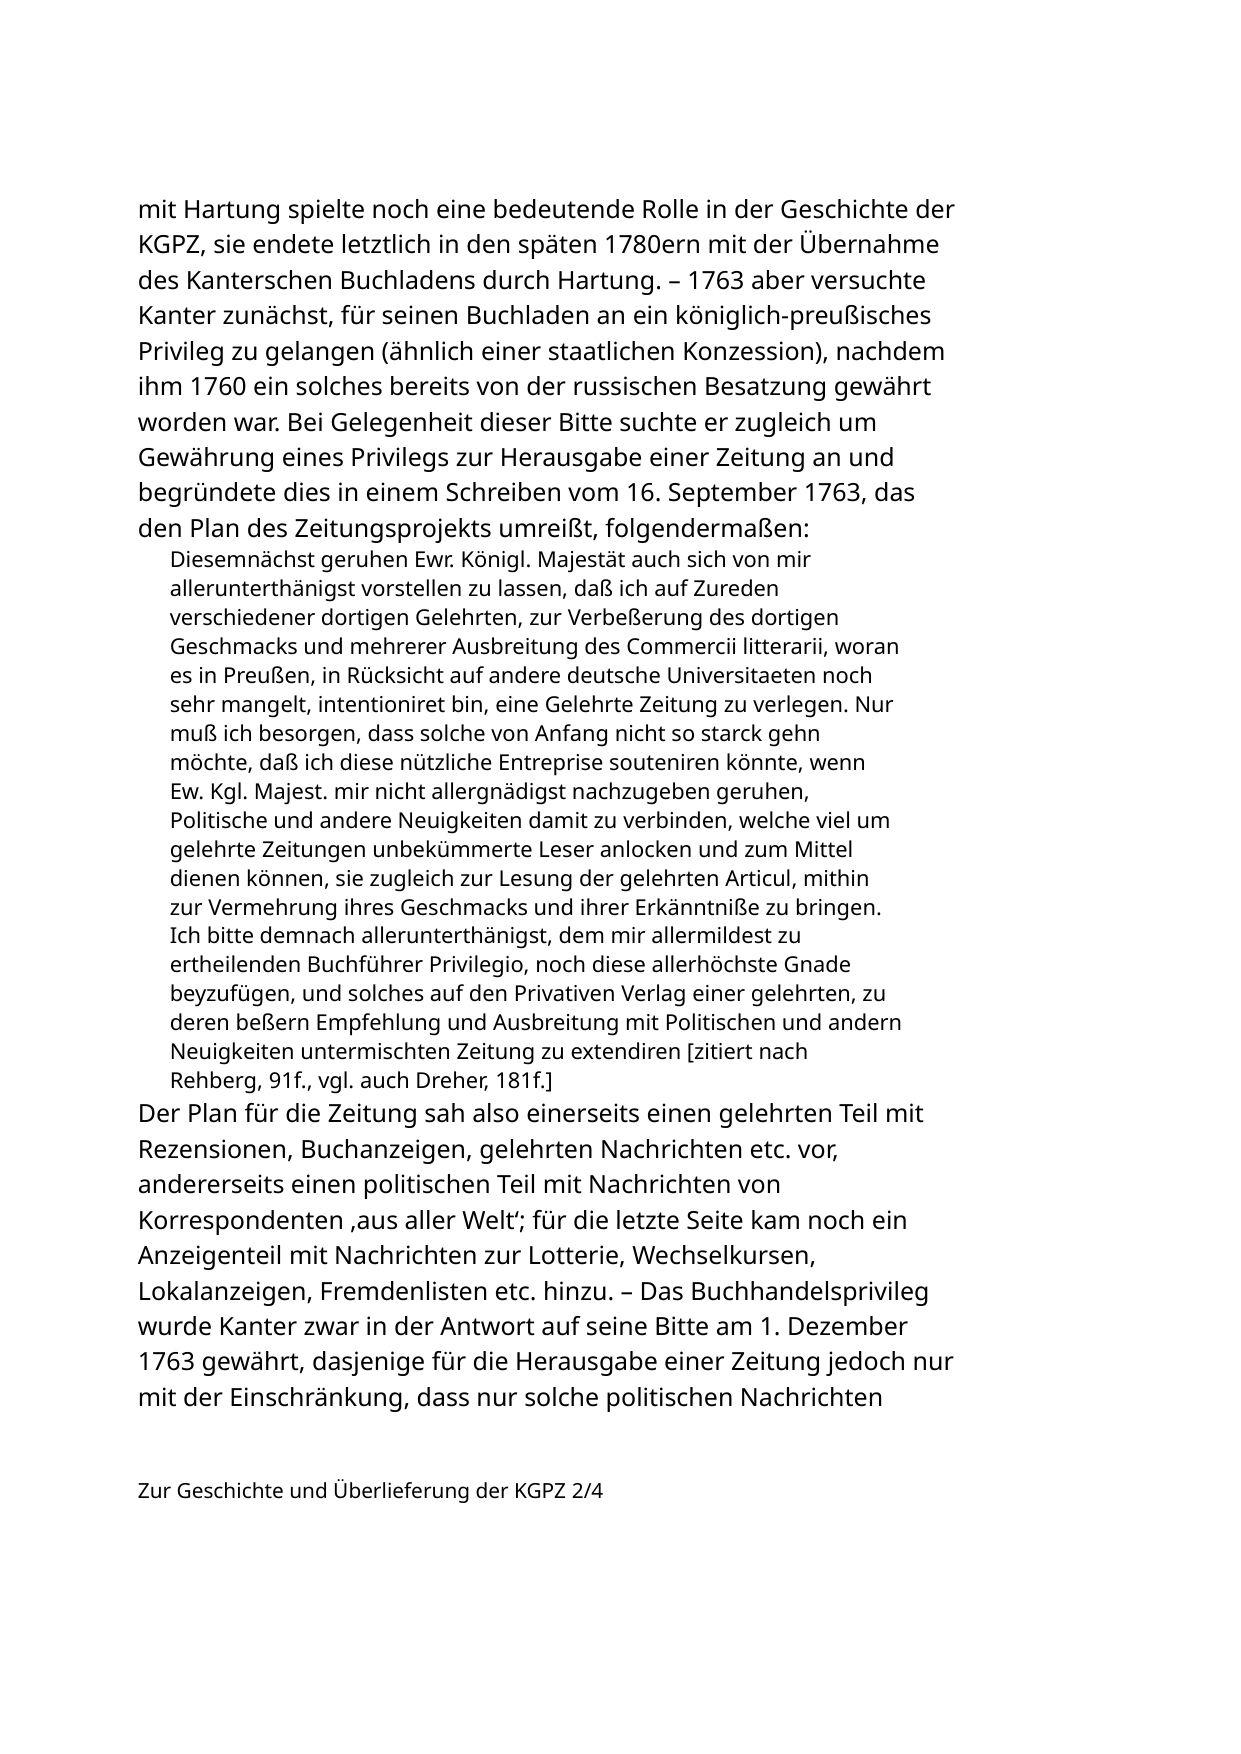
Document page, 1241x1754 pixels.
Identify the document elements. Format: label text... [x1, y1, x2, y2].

text Der Plan für die Zeitung sah also einerseits einen gelehrten Teil mit Rezensionen, Buchanzeigen, gelehrten Nachrichten etc. vor, andererseits einen politischen Teil mit Nachrichten von Korrespondenten ‚aus aller Welt‘; für die letzte Seite kam noch ein Anzeigenteil mit Nachrichten zur Lotterie, Wechselkursen, Lokalanzeigen, Fremdenlisten etc. hinzu. – Das Buchhandelsprivileg wurde Kanter zwar in der Antwort auf seine Bitte am 1. Dezember 1763 gewährt, dasjenige für die Herausgabe einer Zeitung jedoch nur mit der Einschränkung, dass nur solche politischen Nachrichten [138, 1094, 964, 1413]
text Diesemnächst geruhen Ewr. Königl. Majestät auch sich von mir allerunterthänigst vorstellen zu lassen, daß ich auf Zureden verschiedener dortigen Gelehrten, zur Verbeßerung des dortigen Geschmacks und mehrerer Ausbreitung des Commercii litterarii, woran es in Preußen, in Rücksicht auf andere deutsche Universitaeten noch sehr mangelt, intentioniret bin, eine Gelehrte Zeitung zu verlegen. Nur muß ich besorgen, dass solche von Anfang nicht so starck gehn möchte, daß ich diese nützliche Entreprise souteniren könnte, wenn Ew. Kgl. Majest. mir nicht allergnädigst nachzugeben geruhen, Politische und andere Neuigkeiten damit zu verbinden, welche viel um gelehrte Zeitungen unbekümmerte Leser anlocken und zum Mittel dienen können, sie zugleich zur Lesung der gelehrten Articul, mithin zur Vermehrung ihres Geschmacks und ihrer Erkänntniße zu bringen. Ich bitte demnach allerunterthänigst, dem mir allermildest zu ertheilenden Buchführer Privilegio, noch diese allerhöchste Gnade beyzufügen, und solches auf den Privativen Verlag einer gelehrten, zu deren beßern Empfehlung und Ausbreitung mit Politischen und andern Neuigkeiten untermischten Zeitung zu extendiren [zitiert nach Rehberg, 91f., vgl. auch Dreher, 181f.] [169, 544, 905, 1094]
text mit Hartung spielte noch eine bedeutende Rolle in der Geschichte der KGPZ, sie endete letztlich in den späten 1780ern mit der Übernahme des Kanterschen Buchladens durch Hartung. – 1763 aber versuchte Kanter zunächst, für seinen Buchladen an ein königlich-preußisches Privileg zu gelangen (ähnlich einer staatlichen Konzession), nachdem ihm 1760 ein solches bereits von der russischen Besatzung gewährt worden war. Bei Gelegenheit dieser Bitte suchte er zugleich um Gewährung eines Privilegs zur Herausgabe einer Zeitung an und begründete dies in einem Schreiben vom 16. September 1763, das den Plan des Zeitungsprojekts umreißt, folgendermaßen: [138, 190, 964, 544]
